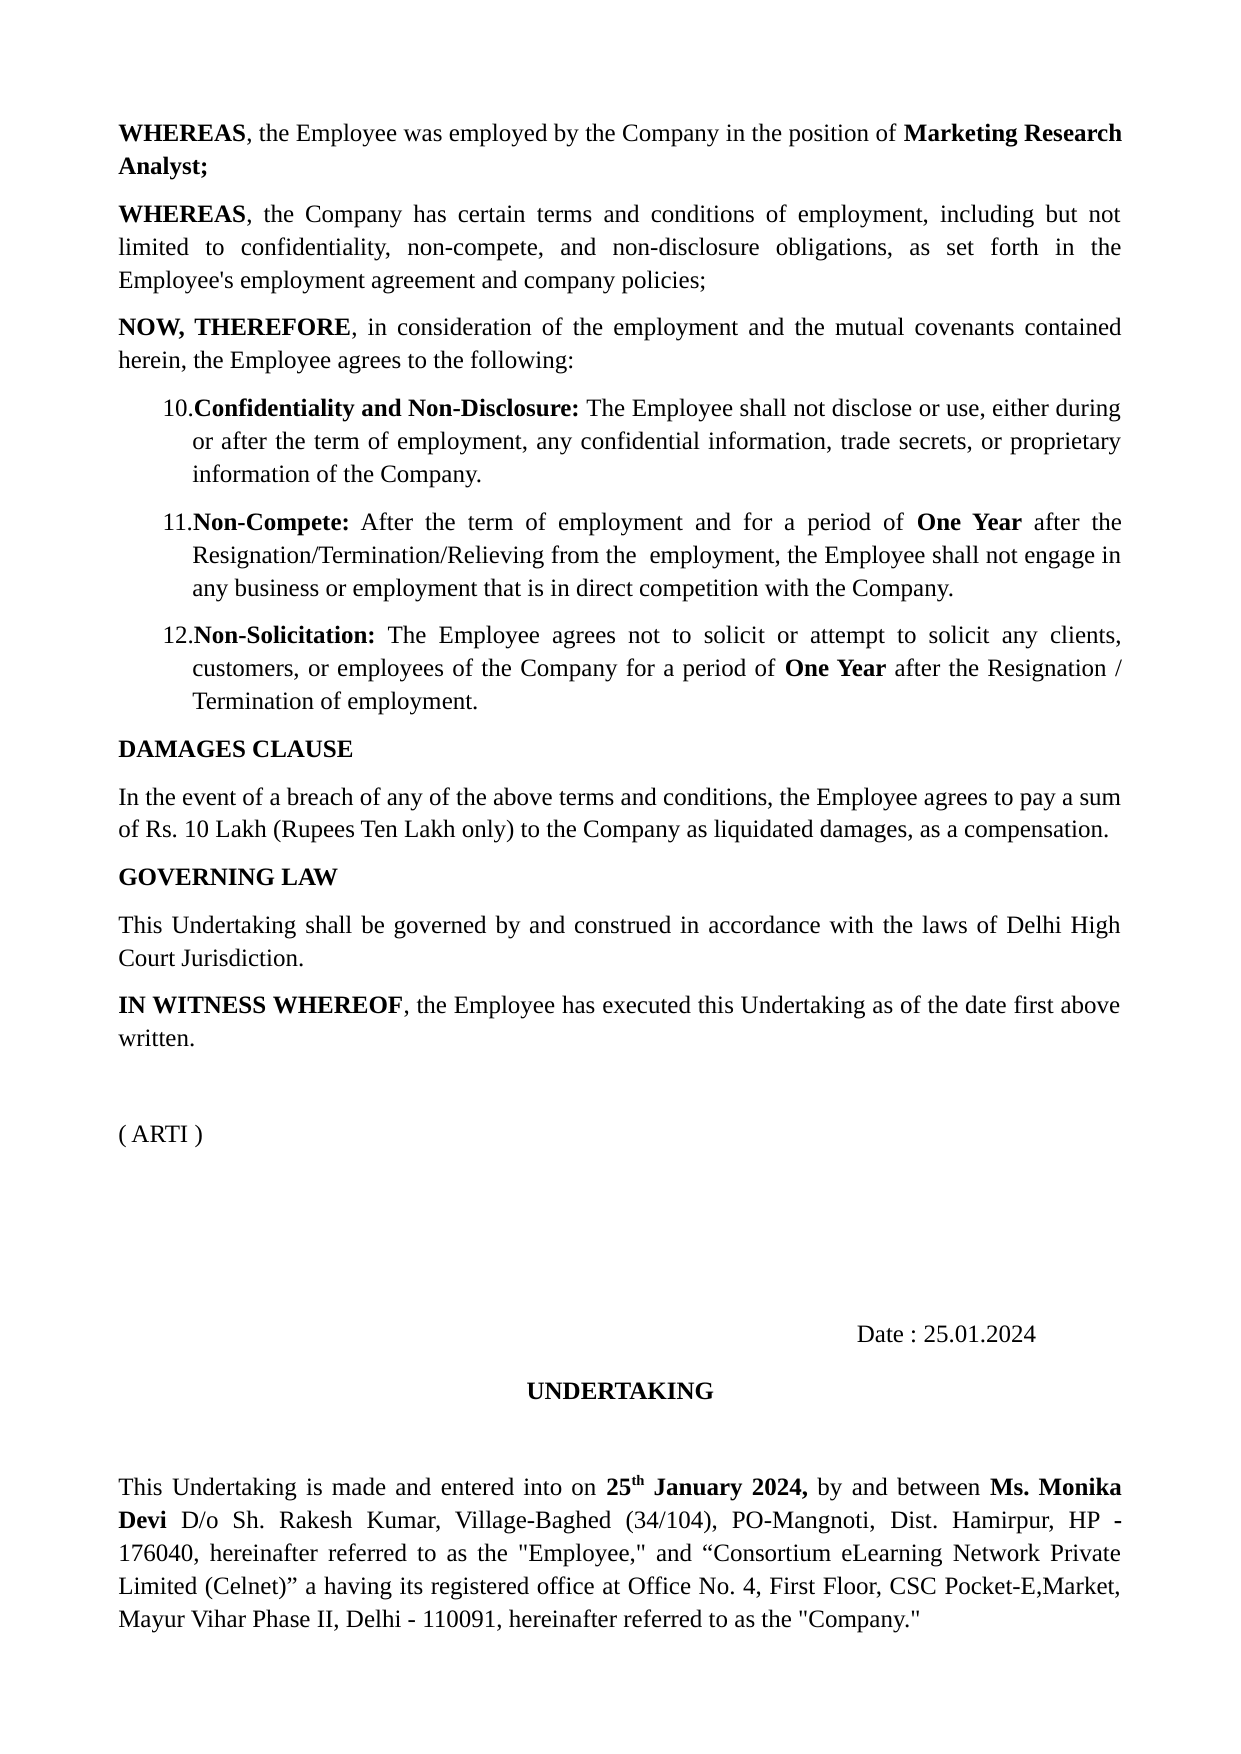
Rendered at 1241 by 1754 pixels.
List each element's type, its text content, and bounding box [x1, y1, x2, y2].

text IN WITNESS WHEREOF, the Employee has executed this Undertaking as of the date first above written. [118, 990, 1122, 1052]
text NOW, THEREFORE, in consideration of the employment and the mutual covenants contained herein, the Employee agrees to the following: [118, 312, 1122, 374]
text This Undertaking is made and entered into on 25th January 2024, by and between Ms. Monika Devi D/o Sh. Rakesh Kumar, Village-Baghed (34/104), PO-Mangnoti, Dist. Hamirpur, HP - 176040, hereinafter referred to as the "Employee," and “Consortium eLearning Network Private Limited (Celnet)” a having its registered office at Office No. 4, First Floor, CSC Pocket-E,Market, Mayur Vihar Phase II, Delhi - 110091, hereinafter referred to as the "Company." [118, 1472, 1122, 1632]
text WHEREAS, the Employee was employed by the Company in the position of Marketing Research Analyst; [118, 118, 1122, 180]
list Non-Solicitation: The Employee agrees not to solicit or attempt to solicit any clients, customers, or employees of the Company for a period of One Year after the Resignation / Termination of employment. [162, 620, 1122, 715]
text ( ARTI ) [118, 1119, 1122, 1147]
text WHEREAS, the Company has certain terms and conditions of employment, including but not limited to confidentiality, non-compete, and non-disclosure obligations, as set forth in the Employee's employment agreement and company policies; [118, 199, 1122, 293]
list Non-Compete: After the term of employment and for a period of One Year after the Resignation/Termination/Relieving from the employment, the Employee shall not engage in any business or employment that is in direct competition with the Company. [162, 507, 1122, 601]
text UNDERTAKING [118, 1376, 1122, 1405]
text This Undertaking shall be governed by and construed in accordance with the laws of Delhi High Court Jurisdiction. [118, 910, 1122, 972]
text GOVERNING LAW [118, 862, 1122, 891]
text In the event of a breach of any of the above terms and conditions, the Employee agrees to pay a sum of Rs. 10 Lakh (Rupees Ten Lakh only) to the Company as liquidated damages, as a compensation. [118, 782, 1122, 843]
text Date : 25.01.2024 [118, 1319, 1122, 1348]
list Confidentiality and Non-Disclosure: The Employee shall not disclose or use, either during or after the term of employment, any confidential information, trade secrets, or proprietary information of the Company. [162, 393, 1122, 488]
text DAMAGES CLAUSE [118, 734, 1122, 763]
